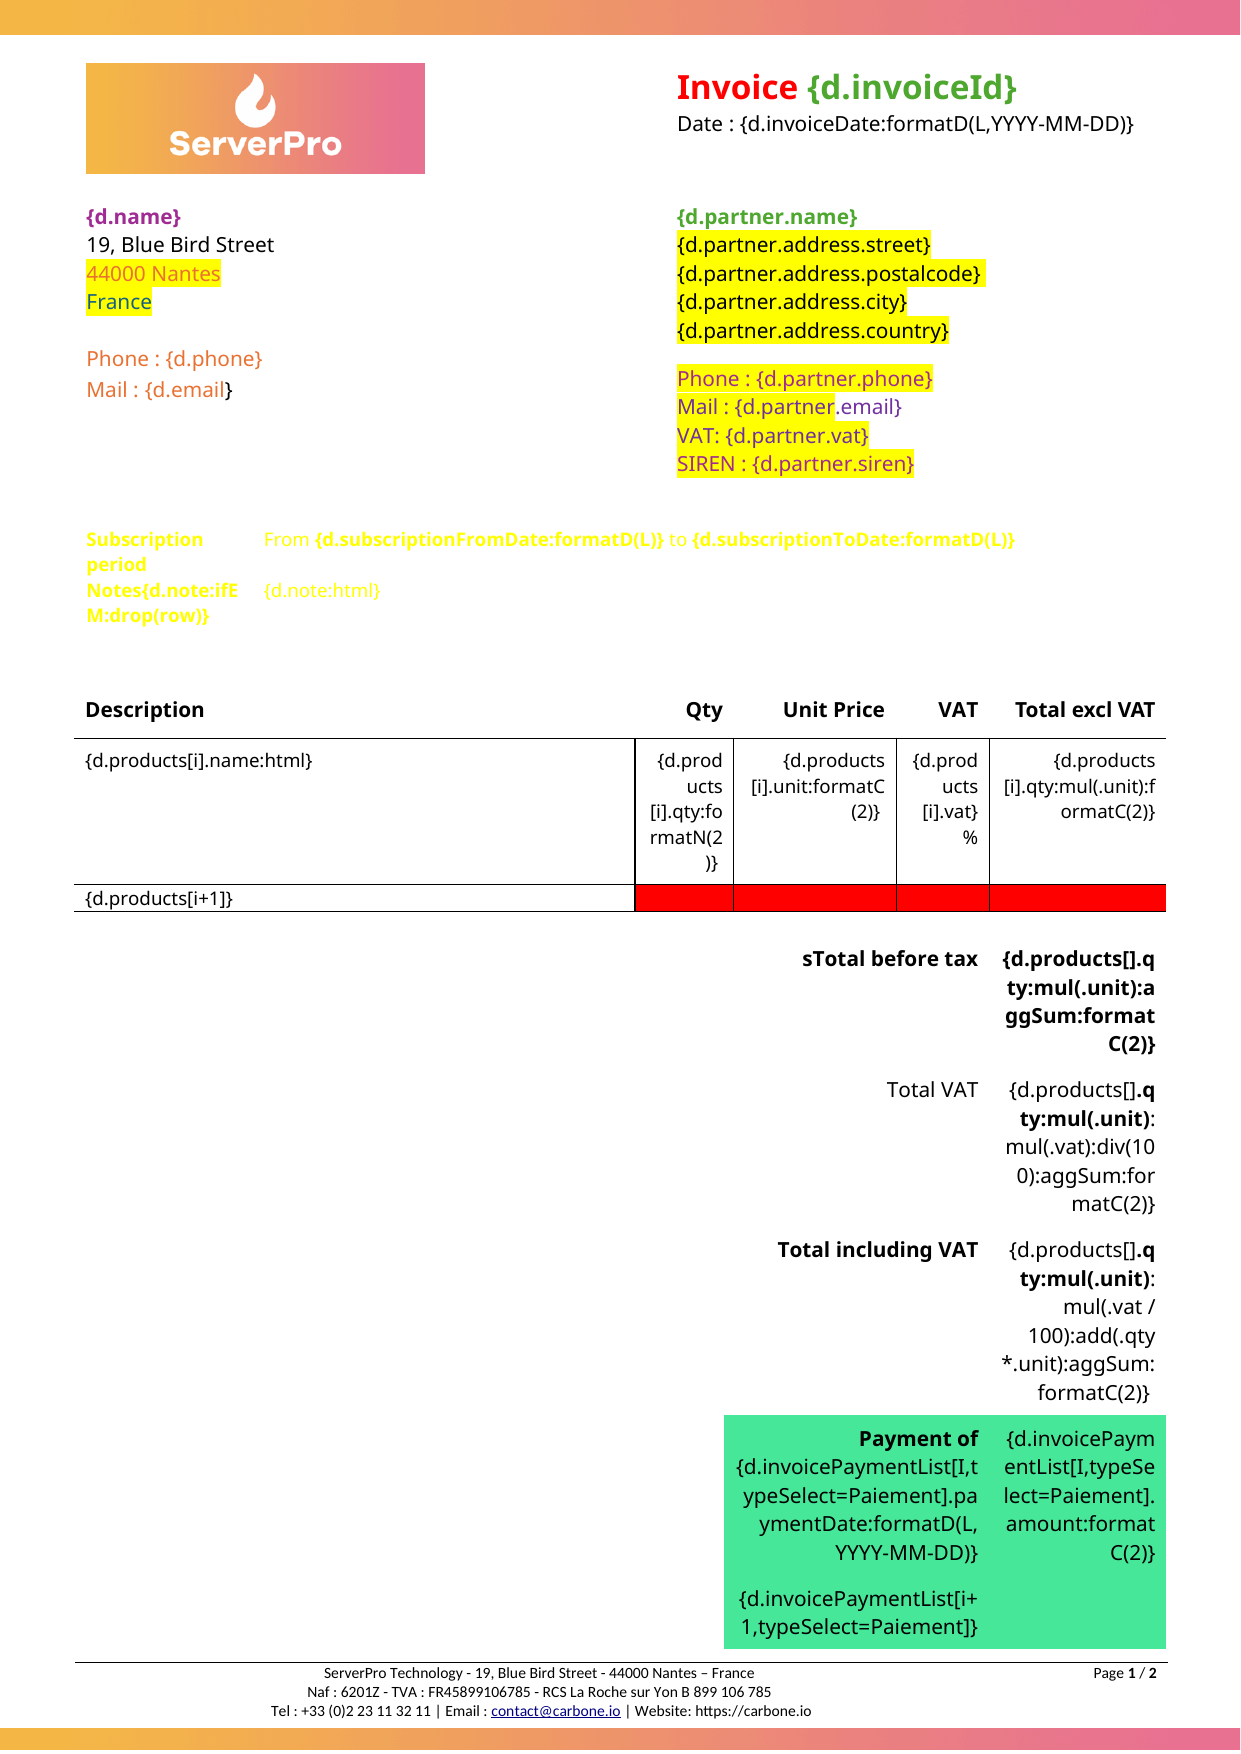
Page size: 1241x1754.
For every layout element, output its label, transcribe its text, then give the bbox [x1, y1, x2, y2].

table_cell [347, 1575, 561, 1649]
table_header [562, 64, 666, 173]
table_cell [74, 1067, 347, 1227]
table_cell Total VAT [561, 1067, 989, 1227]
table_cell {d.products[].qty:mul(.unit):aggSum:formatC(2)} [989, 935, 1166, 1067]
table_cell {d.products[i].name:html} [74, 739, 634, 884]
table_header VAT [896, 695, 989, 738]
table_cell [252, 506, 562, 526]
table_cell {d.products[i+1]} [74, 885, 634, 911]
table_cell Notes{d.note:ifEM:drop(row)} [75, 577, 252, 628]
table_cell {d.products[].qty:mul(.unit):mul(.vat):div(100):aggSum:formatC(2)} [989, 1067, 1166, 1227]
table_cell [636, 885, 733, 911]
table_cell [946, 506, 1163, 526]
table_cell {d.products [i].qty:mul(.unit):formatC(2)} [990, 739, 1166, 884]
table_cell sTotal before tax [561, 935, 989, 1067]
table_cell [74, 1415, 347, 1575]
table_cell [347, 935, 561, 1067]
table_cell [347, 1415, 561, 1575]
table_cell {d.note:html} [252, 577, 1163, 628]
table_cell [562, 174, 666, 506]
table_cell [561, 1415, 723, 1575]
table_cell {d.products [i].vat}% [897, 739, 989, 884]
table_header [425, 64, 562, 173]
table_cell {d.products[].qty:mul(.unit):mul(.vat / 100):add(.qty *.unit):aggSum:formatC(2)} [989, 1227, 1166, 1415]
table_cell {d.invoicePaymentList[i+1,typeSelect=Paiement]} [724, 1575, 989, 1649]
table_cell [252, 628, 1163, 695]
table_header Unit Price [734, 695, 896, 738]
table_cell Payment of {d.invoicePaymentList[I,typeSelect=Paiement].paymentDate:formatD(L, YYYY-MM-DD)} [724, 1415, 989, 1575]
table_header Total excl VAT [989, 695, 1166, 738]
table_header Description [74, 695, 635, 738]
table_header [75, 64, 86, 173]
table_cell [734, 885, 896, 911]
table_cell Subscription period [75, 526, 252, 577]
table_cell {d.partner.name} {d.partner.address.street} {d.partner.address.postalcode} {d.partner.address.city} {d.partner.address.country} Phone : {d.partner.phone} Mail : {d.partner.email} VAT: {d.partner.vat} SIREN : {d.partner.siren} [666, 174, 1163, 506]
table_cell Total including VAT [561, 1227, 989, 1415]
table_cell {d.name} 19, Blue Bird Street 44000 Nantes France Phone : {d.phone} Mail : {d.email} [75, 174, 562, 506]
table_cell [74, 1227, 347, 1415]
table_cell From {d.subscriptionFromDate:formatD(L)} to {d.subscriptionToDate:formatD(L)} [252, 526, 1163, 577]
table_cell [990, 885, 1166, 911]
table_cell {d.invoicePaymentList[I,typeSelect=Paiement].amount:formatC(2)} [989, 1415, 1166, 1575]
table_cell [989, 1575, 1166, 1649]
table_cell [897, 885, 989, 911]
table_cell [561, 1575, 723, 1649]
table_cell [74, 1575, 347, 1649]
table_header Invoice {d.invoiceId} Date : {d.invoiceDate:formatD(L,YYYY-MM-DD)} [666, 64, 1163, 173]
table_cell [75, 628, 252, 695]
table_cell {d.products [i].unit:formatC(2)} [734, 739, 896, 884]
table_cell [347, 1227, 561, 1415]
table_cell [347, 1067, 561, 1227]
table_cell [74, 912, 1166, 935]
table_cell {d.products [i].qty:formatN(2)} [636, 739, 733, 884]
table_cell [562, 506, 946, 526]
table_cell [75, 506, 252, 526]
table_header Qty [635, 695, 734, 738]
table_cell [74, 935, 347, 1067]
